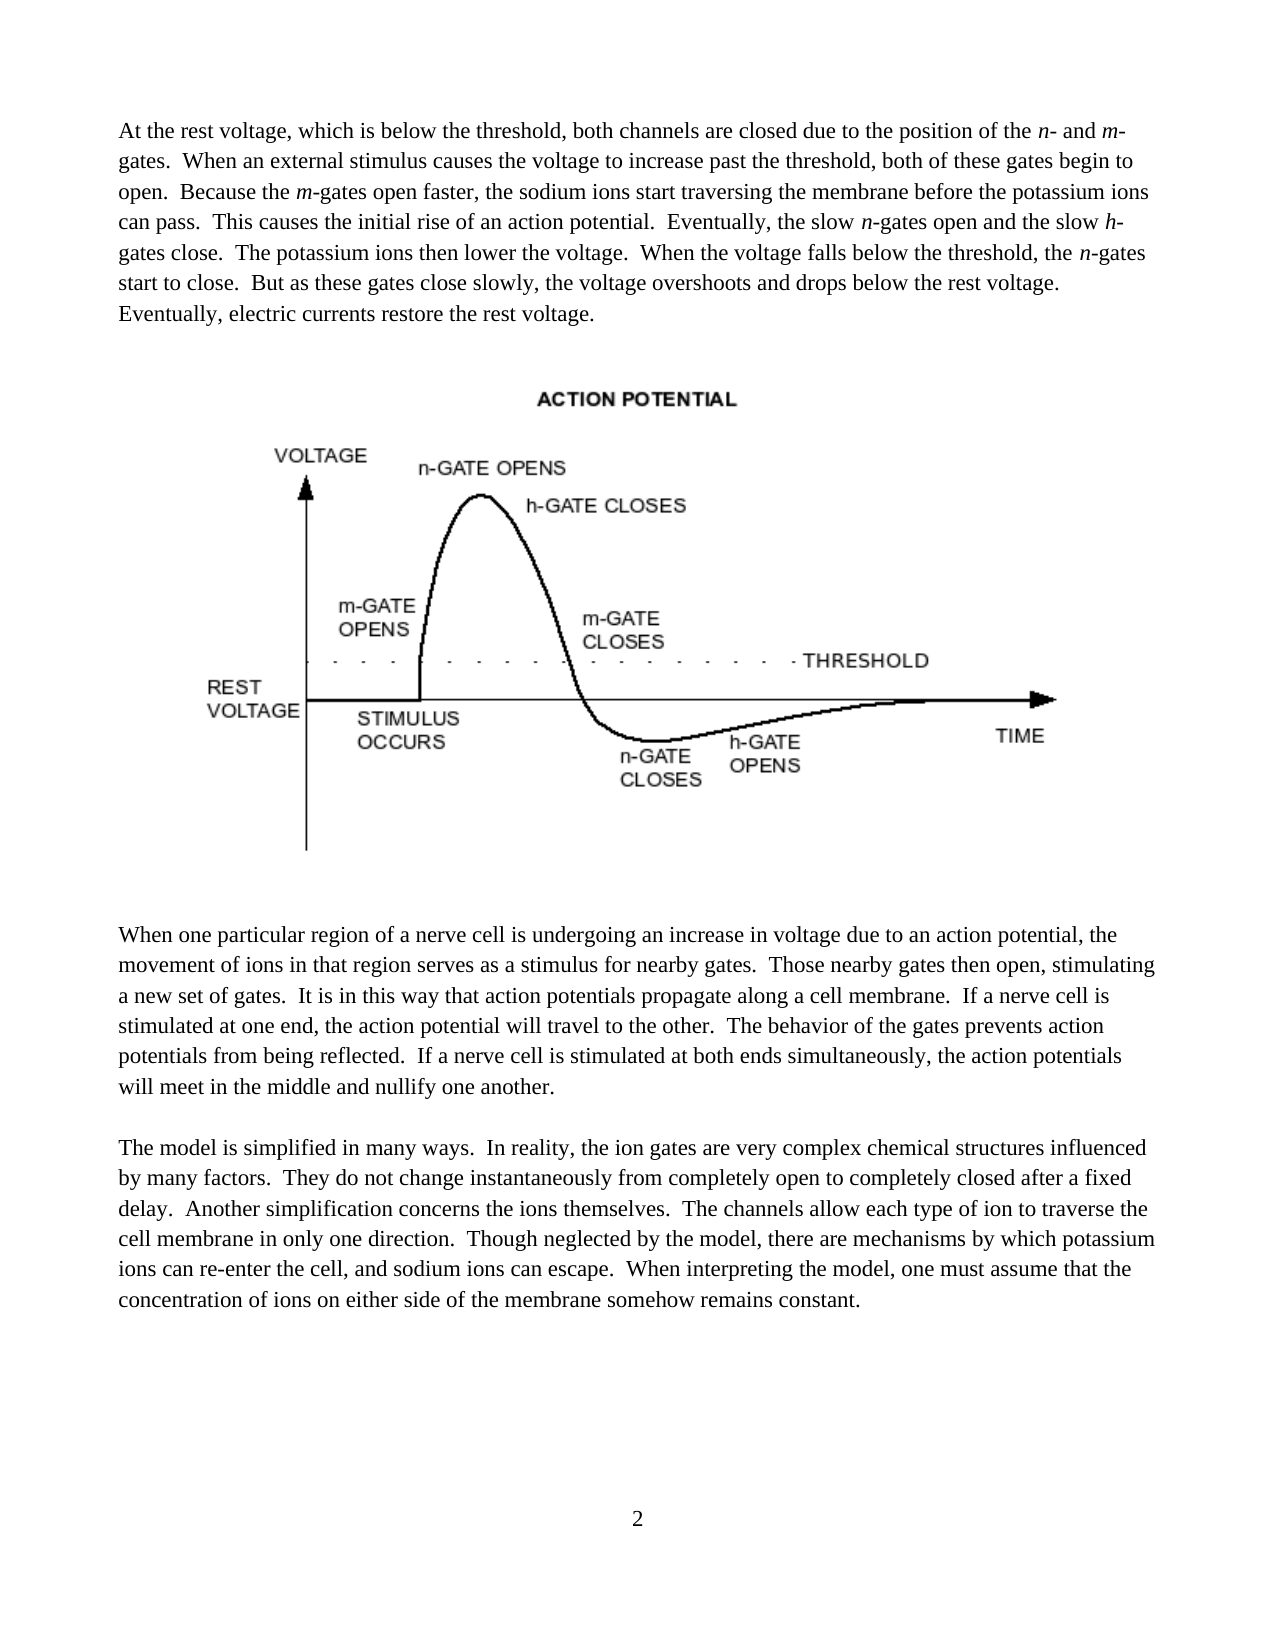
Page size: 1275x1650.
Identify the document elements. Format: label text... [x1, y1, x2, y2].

text When one particular region of a nerve cell is undergoing an increase in voltage due to an action potential, the movement of ions in that region serves as a stimulus for nearby gates. Those nearby gates then open, stimulating a new set of gates. It is in this way that action potentials propagate along a cell membrane. If a nerve cell is stimulated at one end, the action potential will travel to the other. The behavior of the gates prevents action potentials from being reflected. If a nerve cell is stimulated at both ends simultaneously, the action potentials will meet in the middle and nullify one another. [118, 922, 1157, 1099]
text The model is simplified in many ways. In reality, the ion gates are very complex chemical structures influenced by many factors. They do not change instantaneously from completely open to completely closed after a fixed delay. Another simplification concerns the ions themselves. The channels allow each type of ion to traverse the cell membrane in only one direction. Though neglected by the model, there are mechanisms by which potassium ions can re-enter the cell, and sodium ions can escape. When interpreting the model, one must assume that the concentration of ions on either side of the membrane somehow remains constant. [118, 1135, 1157, 1312]
text At the rest voltage, which is below the threshold, both channels are closed due to the position of the n- and m-gates. When an external stimulus causes the voltage to increase past the threshold, both of these gates begin to open. Because the m-gates open faster, the sodium ions start traversing the membrane before the potassium ions can pass. This causes the initial rise of an action potential. Eventually, the slow n-gates open and the slow h-gates close. The potassium ions then lower the voltage. When the voltage falls below the threshold, the n-gates start to close. But as these gates close slowly, the voltage overshoots and drops below the rest voltage. Eventually, electric currents restore the rest voltage. [118, 118, 1157, 326]
picture [187, 361, 1088, 887]
